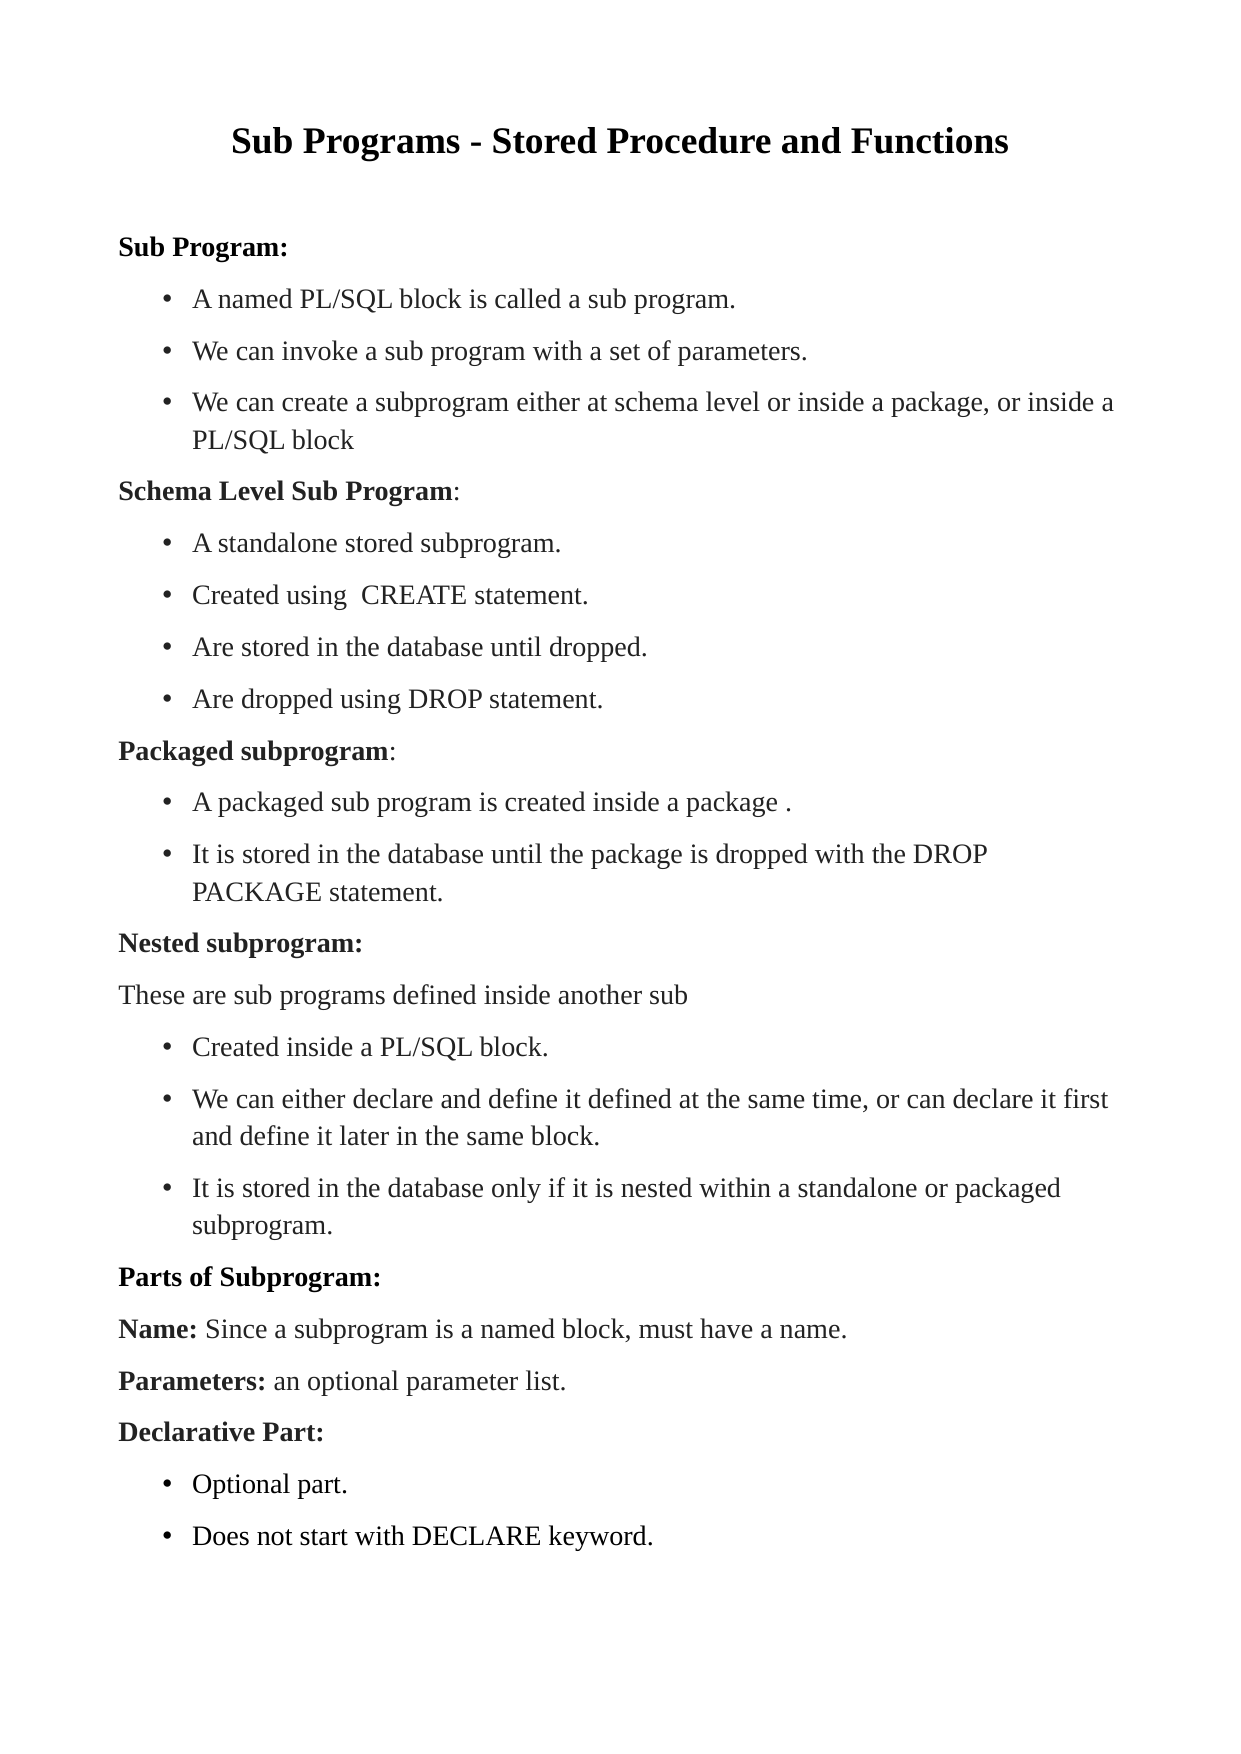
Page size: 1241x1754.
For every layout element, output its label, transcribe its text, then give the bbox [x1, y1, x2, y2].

list Does not start with DECLARE keyword. [162, 1519, 1122, 1551]
list Are dropped using DROP statement. [162, 682, 1122, 714]
list It is stored in the database until the package is dropped with the DROP PACKAGE statement. [162, 837, 1122, 907]
list Optional part. [162, 1467, 1122, 1499]
text Parameters: an optional parameter list. [118, 1363, 1122, 1396]
list A named PL/SQL block is called a sub program. [162, 282, 1122, 314]
list Are stored in the database until dropped. [162, 630, 1122, 662]
list A standalone stored subprogram. [162, 526, 1122, 559]
list We can either declare and define it defined at the same time, or can declare it first and define it later in the same block. [162, 1082, 1122, 1152]
list We can invoke a sub program with a set of parameters. [162, 333, 1122, 366]
text These are sub programs defined inside another sub [118, 978, 1122, 1011]
list It is stored in the database only if it is nested within a standalone or packaged subprogram. [162, 1171, 1122, 1241]
text Packaged subprogram: [118, 734, 1122, 766]
text Schema Level Sub Program: [118, 474, 1122, 507]
list Created using CREATE statement. [162, 578, 1122, 611]
list We can create a subprogram either at schema level or inside a package, or inside a PL/SQL block [162, 385, 1122, 455]
text Sub Programs - Stored Procedure and Functions [118, 118, 1122, 161]
text Sub Program: [118, 230, 1122, 262]
list A packaged sub program is created inside a package . [162, 786, 1122, 818]
text Nested subprogram: [118, 926, 1122, 959]
list Created inside a PL/SQL block. [162, 1030, 1122, 1062]
text Declarative Part: [118, 1415, 1122, 1448]
text Parts of Subprogram: [118, 1260, 1122, 1292]
text Name: Since a subprogram is a named block, must have a name. [118, 1312, 1122, 1344]
